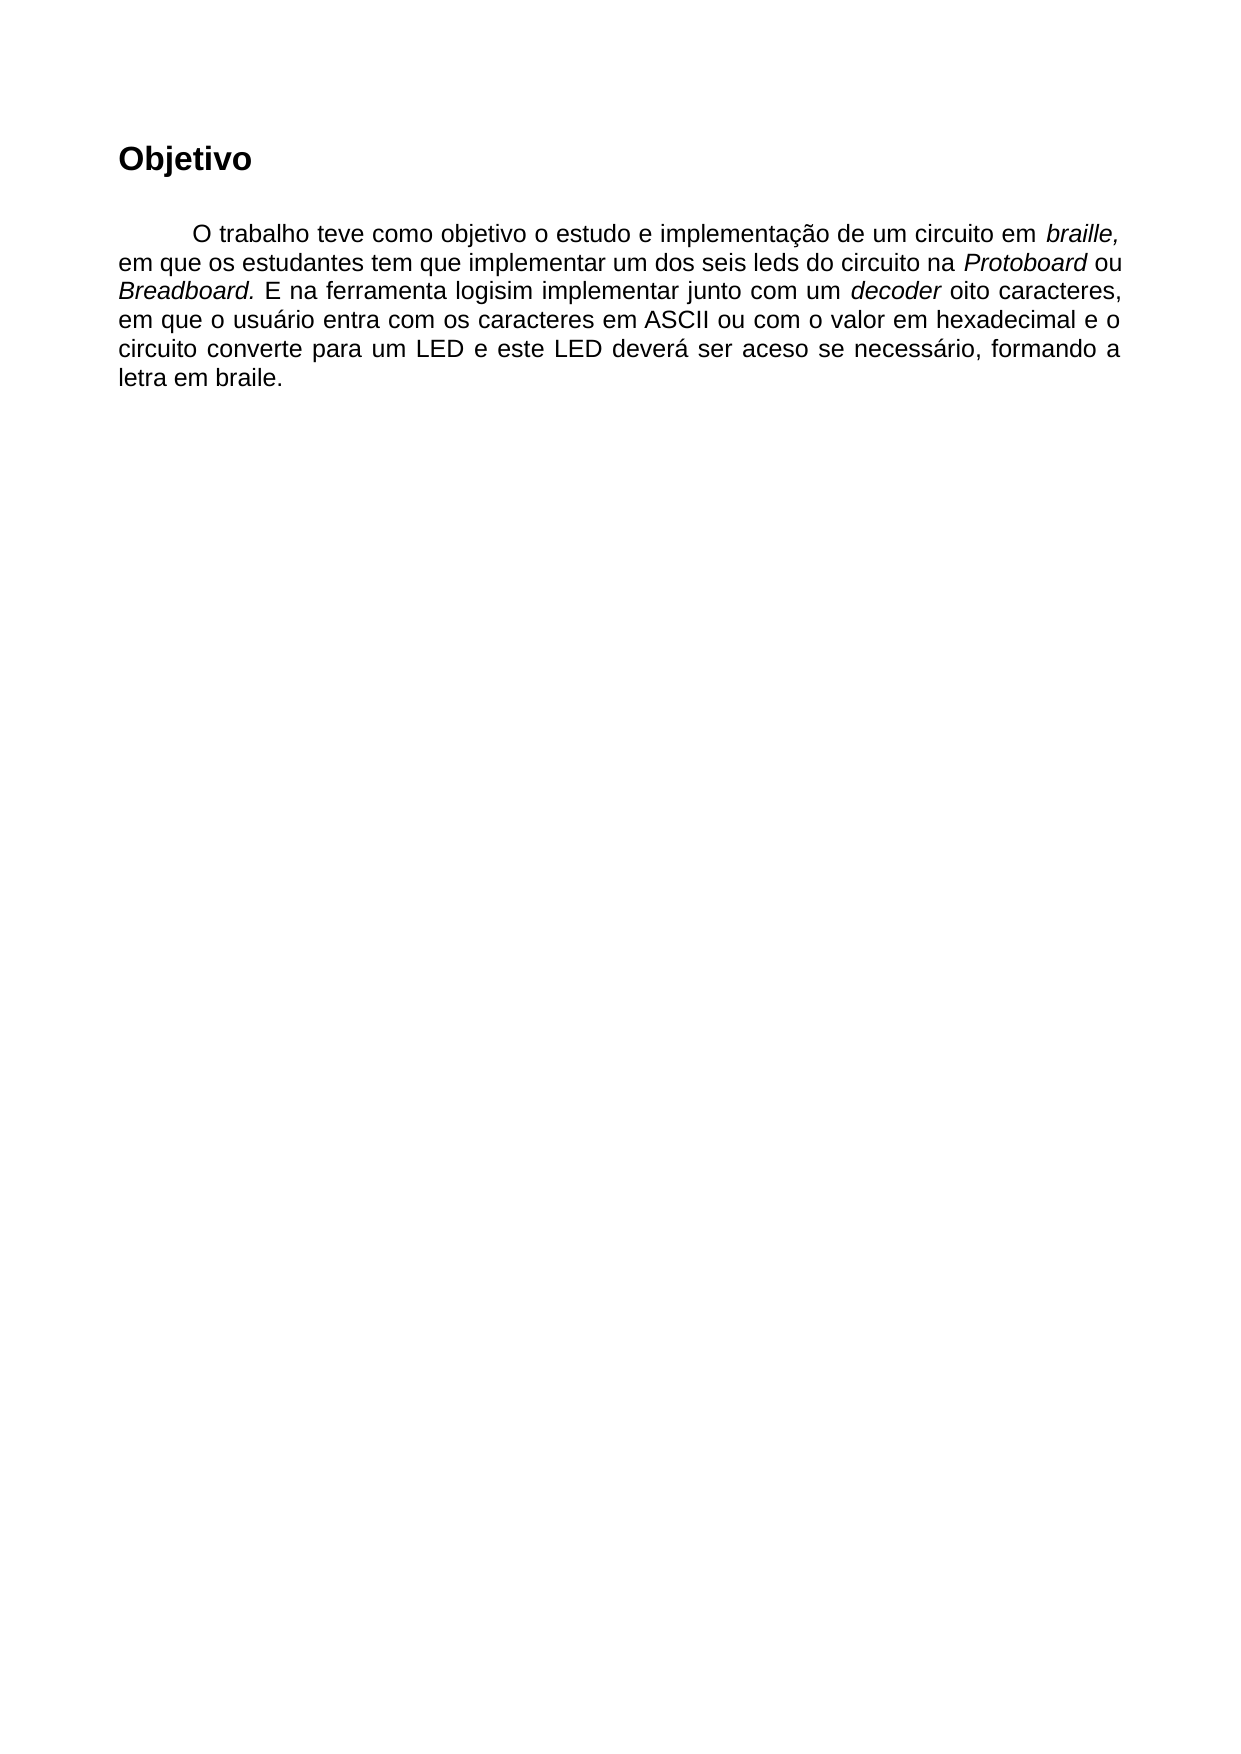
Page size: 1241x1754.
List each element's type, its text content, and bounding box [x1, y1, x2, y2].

subtitle Objetivo [118, 139, 1122, 178]
text O trabalho teve como objetivo o estudo e implementação de um circuito em braille, em que os estudantes tem que implementar um dos seis leds do circuito na Protoboard ou Breadboard. E na ferramenta logisim implementar junto com um decoder oito caracteres, em que o usuário entra com os caracteres em ASCII ou com o valor em hexadecimal e o circuito converte para um LED e este LED deverá ser aceso se necessário, formando a letra em braile. [118, 219, 1122, 391]
